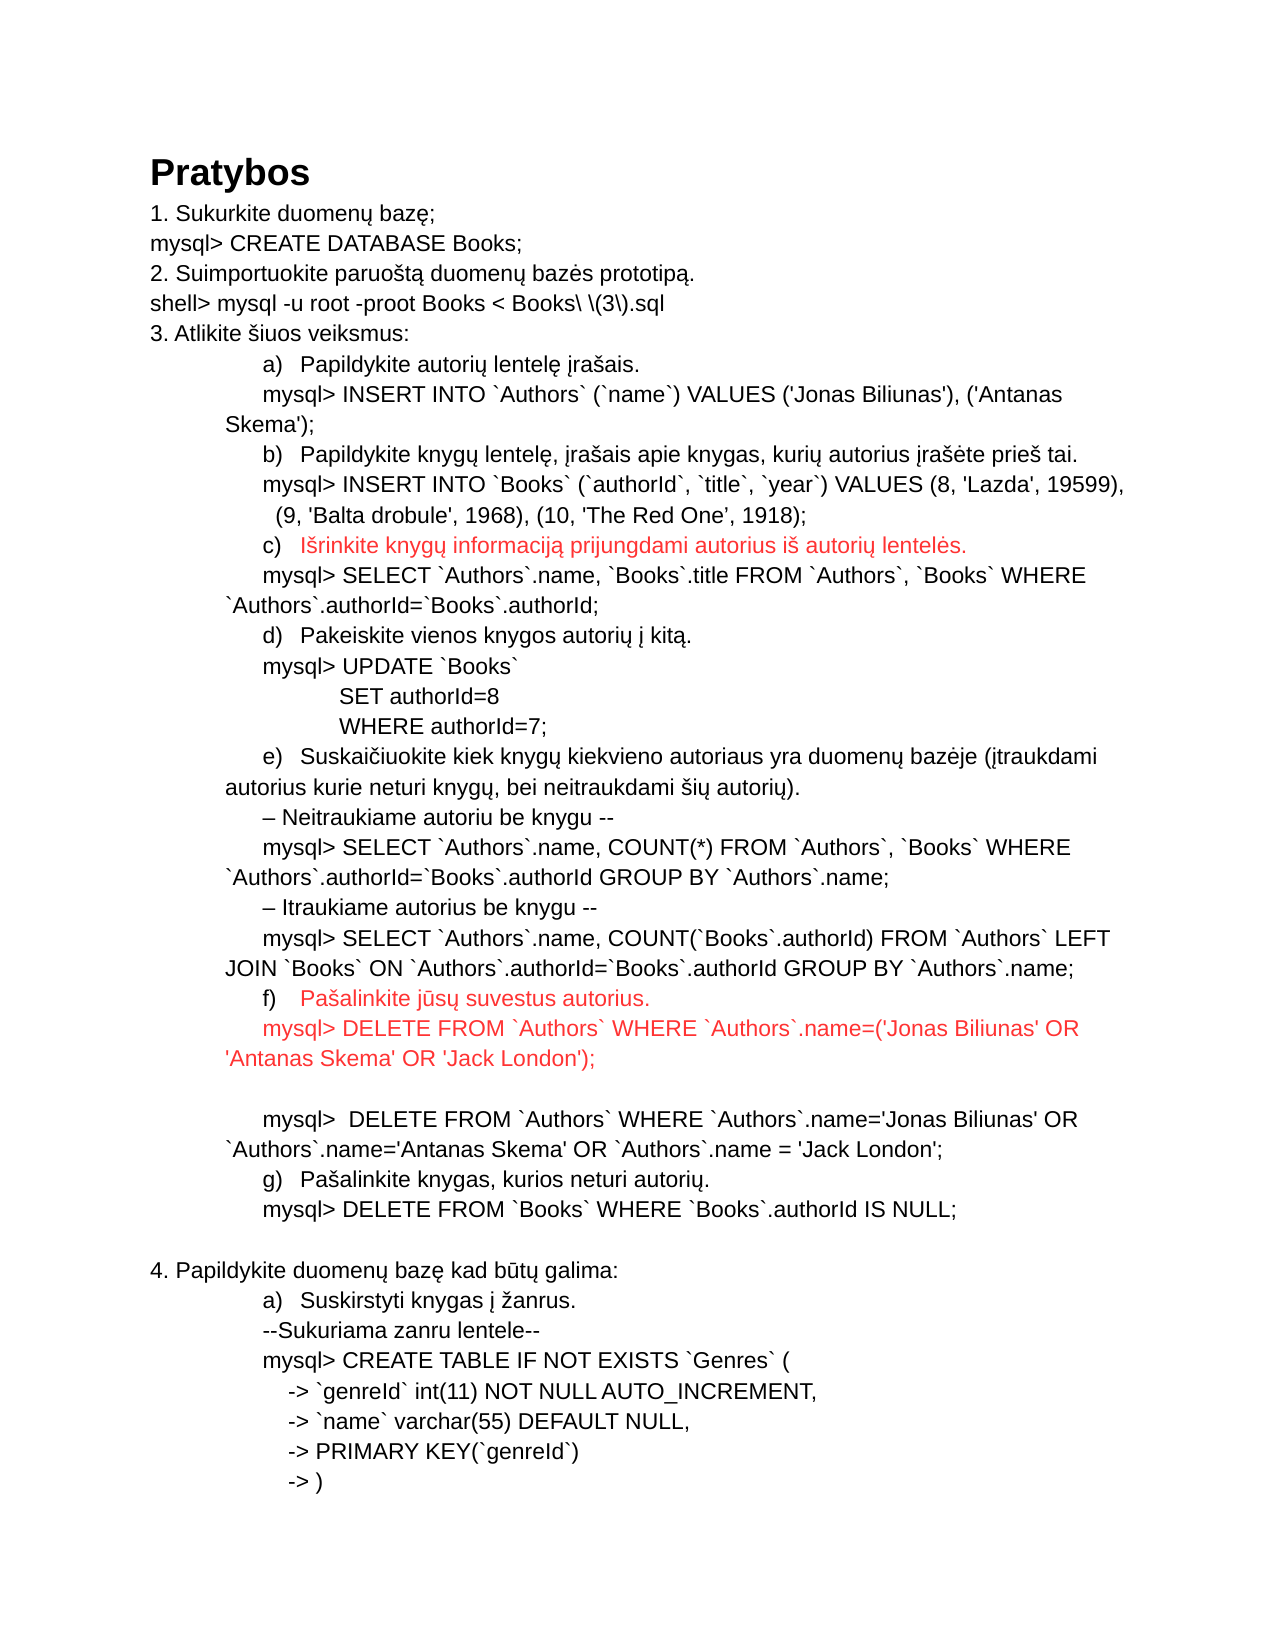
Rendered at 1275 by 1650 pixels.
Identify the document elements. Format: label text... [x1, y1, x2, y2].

list Išrinkite knygų informaciją prijungdami autorius iš autorių lentelės. [225, 532, 1125, 558]
list Pakeiskite vienos knygos autorių į kitą. [225, 622, 1125, 649]
text --Sukuriama zanru lentele-- [225, 1317, 1125, 1344]
text – Neitraukiame autoriu be knygu -- [225, 804, 1125, 830]
text mysql> CREATE TABLE IF NOT EXISTS `Genres` ( [225, 1347, 1125, 1374]
text mysql> CREATE DATABASE Books; [150, 230, 1125, 256]
text mysql> SELECT `Authors`.name, COUNT(*) FROM `Authors`, `Books` WHERE `Authors`.authorId=`Books`.authorId GROUP BY `Authors`.name; [225, 834, 1125, 891]
text 1. Sukurkite duomenų bazę; [150, 199, 1125, 226]
text mysql> UPDATE `Books` [225, 653, 1125, 679]
text mysql> SELECT `Authors`.name, `Books`.title FROM `Authors`, `Books` WHERE `Authors`.authorId=`Books`.authorId; [225, 562, 1125, 619]
text -> PRIMARY KEY(`genreId`) [225, 1438, 1125, 1464]
list Papildykite knygų lentelę, įrašais apie knygas, kurių autorius įrašėte prieš tai. [225, 441, 1125, 468]
text -> `name` varchar(55) DEFAULT NULL, [225, 1408, 1125, 1434]
text -> `genreId` int(11) NOT NULL AUTO_INCREMENT, [225, 1378, 1125, 1404]
text mysql> INSERT INTO `Books` (`authorId`, `title`, `year`) VALUES (8, 'Lazda', 19599), [225, 471, 1125, 498]
subtitle Pratybos [150, 150, 1125, 193]
text -> ) [225, 1468, 1125, 1495]
list Pašalinkite knygas, kurios neturi autorių. [225, 1166, 1125, 1193]
list Pašalinkite jūsų suvestus autorius. [225, 985, 1125, 1011]
text (9, 'Balta drobule', 1968), (10, 'The Red One’, 1918); [225, 502, 1125, 528]
list Papildykite autorių lentelę įrašais. [225, 351, 1125, 377]
text SET authorId=8 [225, 683, 1125, 709]
text mysql> DELETE FROM `Authors` WHERE `Authors`.name=('Jonas Biliunas' OR 'Antanas Skema' OR 'Jack London'); [225, 1015, 1125, 1072]
text 2. Suimportuokite paruoštą duomenų bazės prototipą. [150, 260, 1125, 286]
list Suskirstyti knygas į žanrus. [225, 1287, 1125, 1313]
text 3. Atlikite šiuos veiksmus: [150, 320, 1125, 347]
text shell> mysql -u root -proot Books < Books\ \(3\).sql [150, 290, 1125, 317]
text – Itraukiame autorius be knygu -- [225, 894, 1125, 921]
text mysql> SELECT `Authors`.name, COUNT(`Books`.authorId) FROM `Authors` LEFT JOIN `Books` ON `Authors`.authorId=`Books`.authorId GROUP BY `Authors`.name; [225, 924, 1125, 981]
text mysql> DELETE FROM `Authors` WHERE `Authors`.name='Jonas Biliunas' OR `Authors`.name='Antanas Skema' OR `Authors`.name = 'Jack London'; [225, 1106, 1125, 1162]
text WHERE authorId=7; [225, 713, 1125, 739]
text mysql> DELETE FROM `Books` WHERE `Books`.authorId IS NULL; [225, 1196, 1125, 1223]
text 4. Papildykite duomenų bazę kad būtų galima: [150, 1257, 1125, 1283]
text mysql> INSERT INTO `Authors` (`name`) VALUES ('Jonas Biliunas'), ('Antanas Skema'); [225, 381, 1125, 437]
list Suskaičiuokite kiek knygų kiekvieno autoriaus yra duomenų bazėje (įtraukdami autorius kurie neturi knygų, bei neitraukdami šių autorių). [225, 743, 1125, 800]
